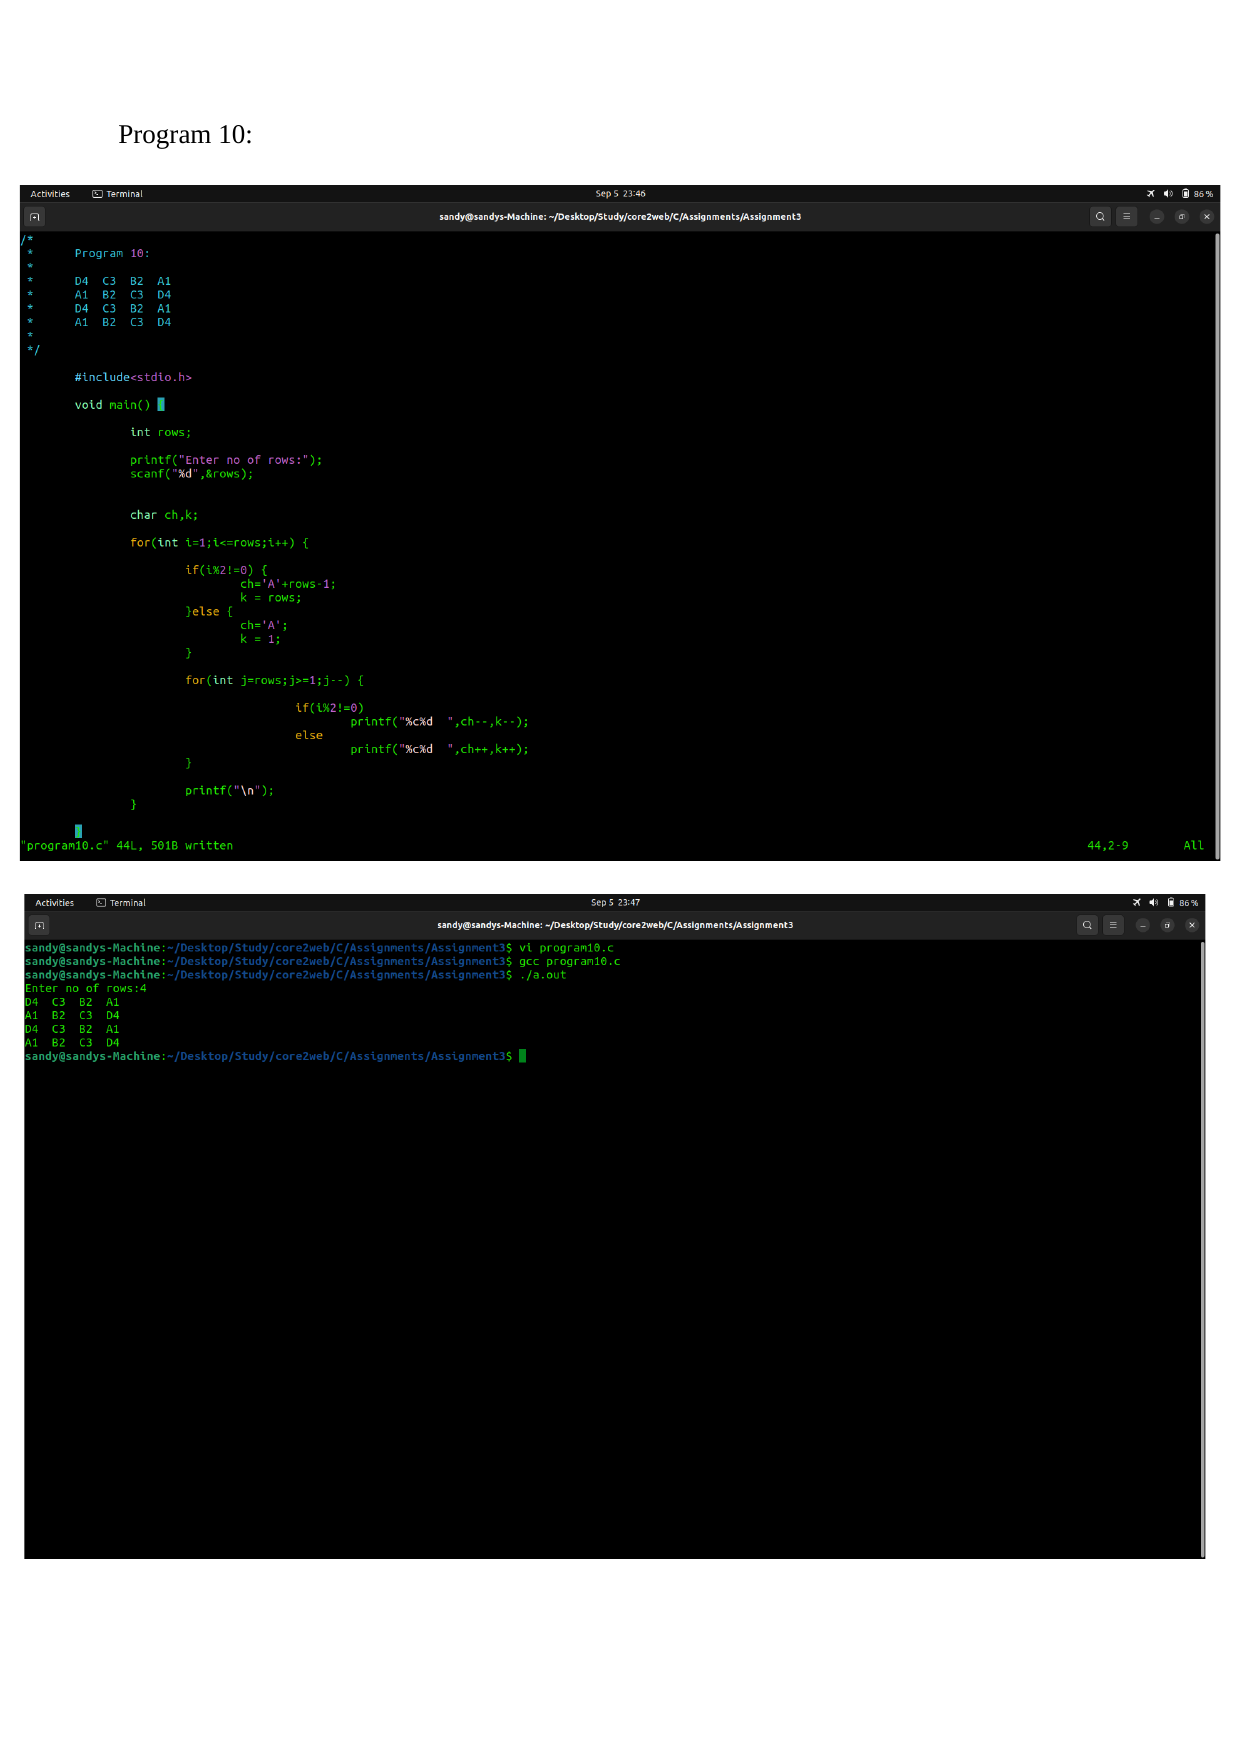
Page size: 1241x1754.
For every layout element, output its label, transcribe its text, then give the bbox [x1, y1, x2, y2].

text Program 10: [118, 118, 1122, 149]
picture [24, 894, 1206, 1559]
picture [19, 185, 1221, 861]
